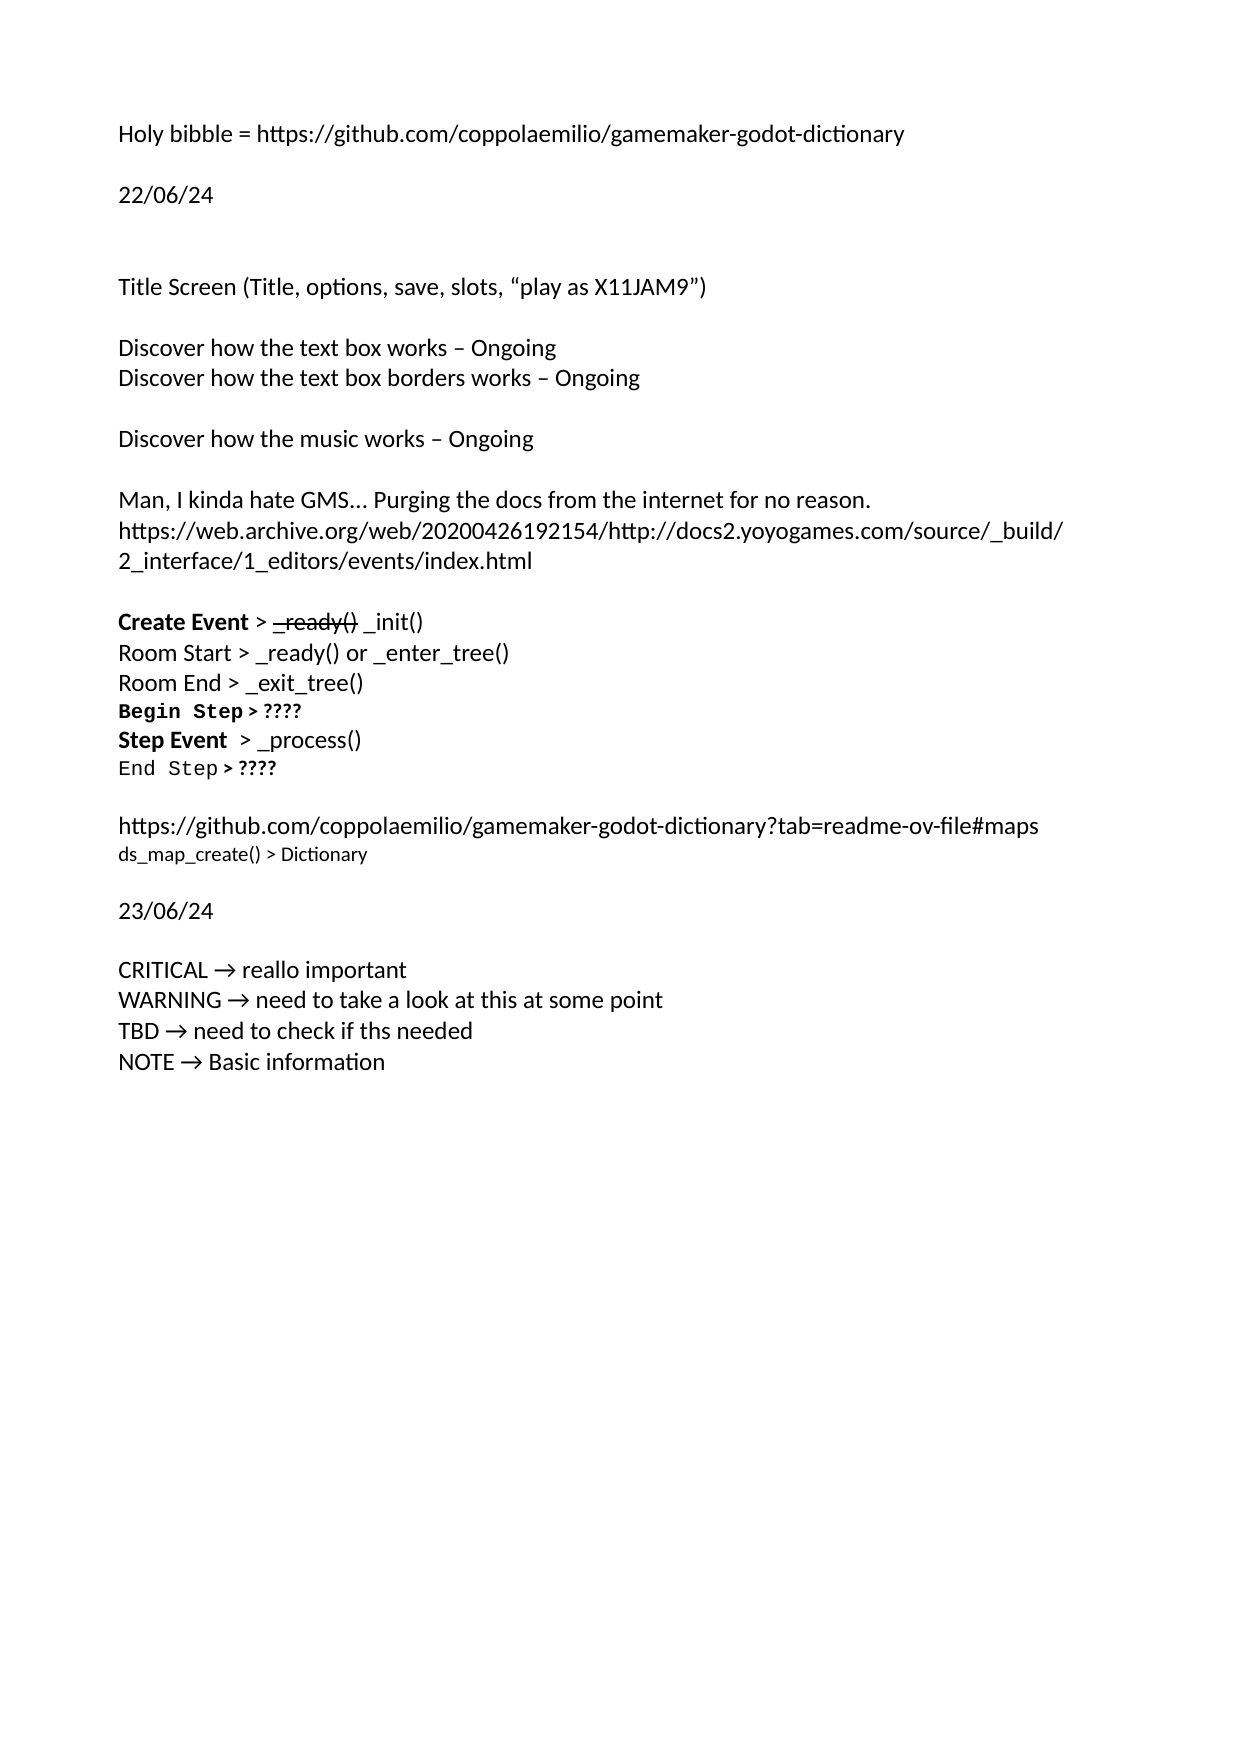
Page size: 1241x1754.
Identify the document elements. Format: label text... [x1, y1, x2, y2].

text https://web.archive.org/web/20200426192154/http://docs2.yoyogames.com/source/_build/2_interface/1_editors/events/index.html [118, 515, 1122, 576]
text 23/06/24 [118, 895, 1122, 925]
text https://github.com/coppolaemilio/gamemaker-godot-dictionary?tab=readme-ov-file#maps [118, 810, 1122, 841]
text 22/06/24 [118, 179, 1122, 210]
text WARNING → need to take a look at this at some point [118, 985, 1122, 1015]
text Begin Step > ???? [118, 698, 1122, 724]
text Create Event > _ready() _init() [118, 606, 1122, 637]
text Room End > _exit_tree() [118, 667, 1122, 698]
text TBD → need to check if ths needed [118, 1015, 1122, 1046]
text Title Screen (Title, options, save, slots, “play as X11JAM9”) [118, 271, 1122, 301]
text Step Event > _process() [118, 724, 1122, 755]
text Discover how the text box works – Ongoing [118, 332, 1122, 362]
text Discover how the music works – Ongoing [118, 423, 1122, 454]
text Room Start > _ready() or _enter_tree() [118, 637, 1122, 667]
text CRITICAL → reallo important [118, 954, 1122, 985]
text ds_map_create() > Dictionary [118, 841, 1122, 866]
text End Step > ???? [118, 755, 1122, 781]
text Discover how the text box borders works – Ongoing [118, 362, 1122, 393]
text Holy bibble = https://github.com/coppolaemilio/gamemaker-godot-dictionary [118, 118, 1122, 149]
text Man, I kinda hate GMS... Purging the docs from the internet for no reason. [118, 484, 1122, 515]
text NOTE → Basic information [118, 1046, 1122, 1076]
